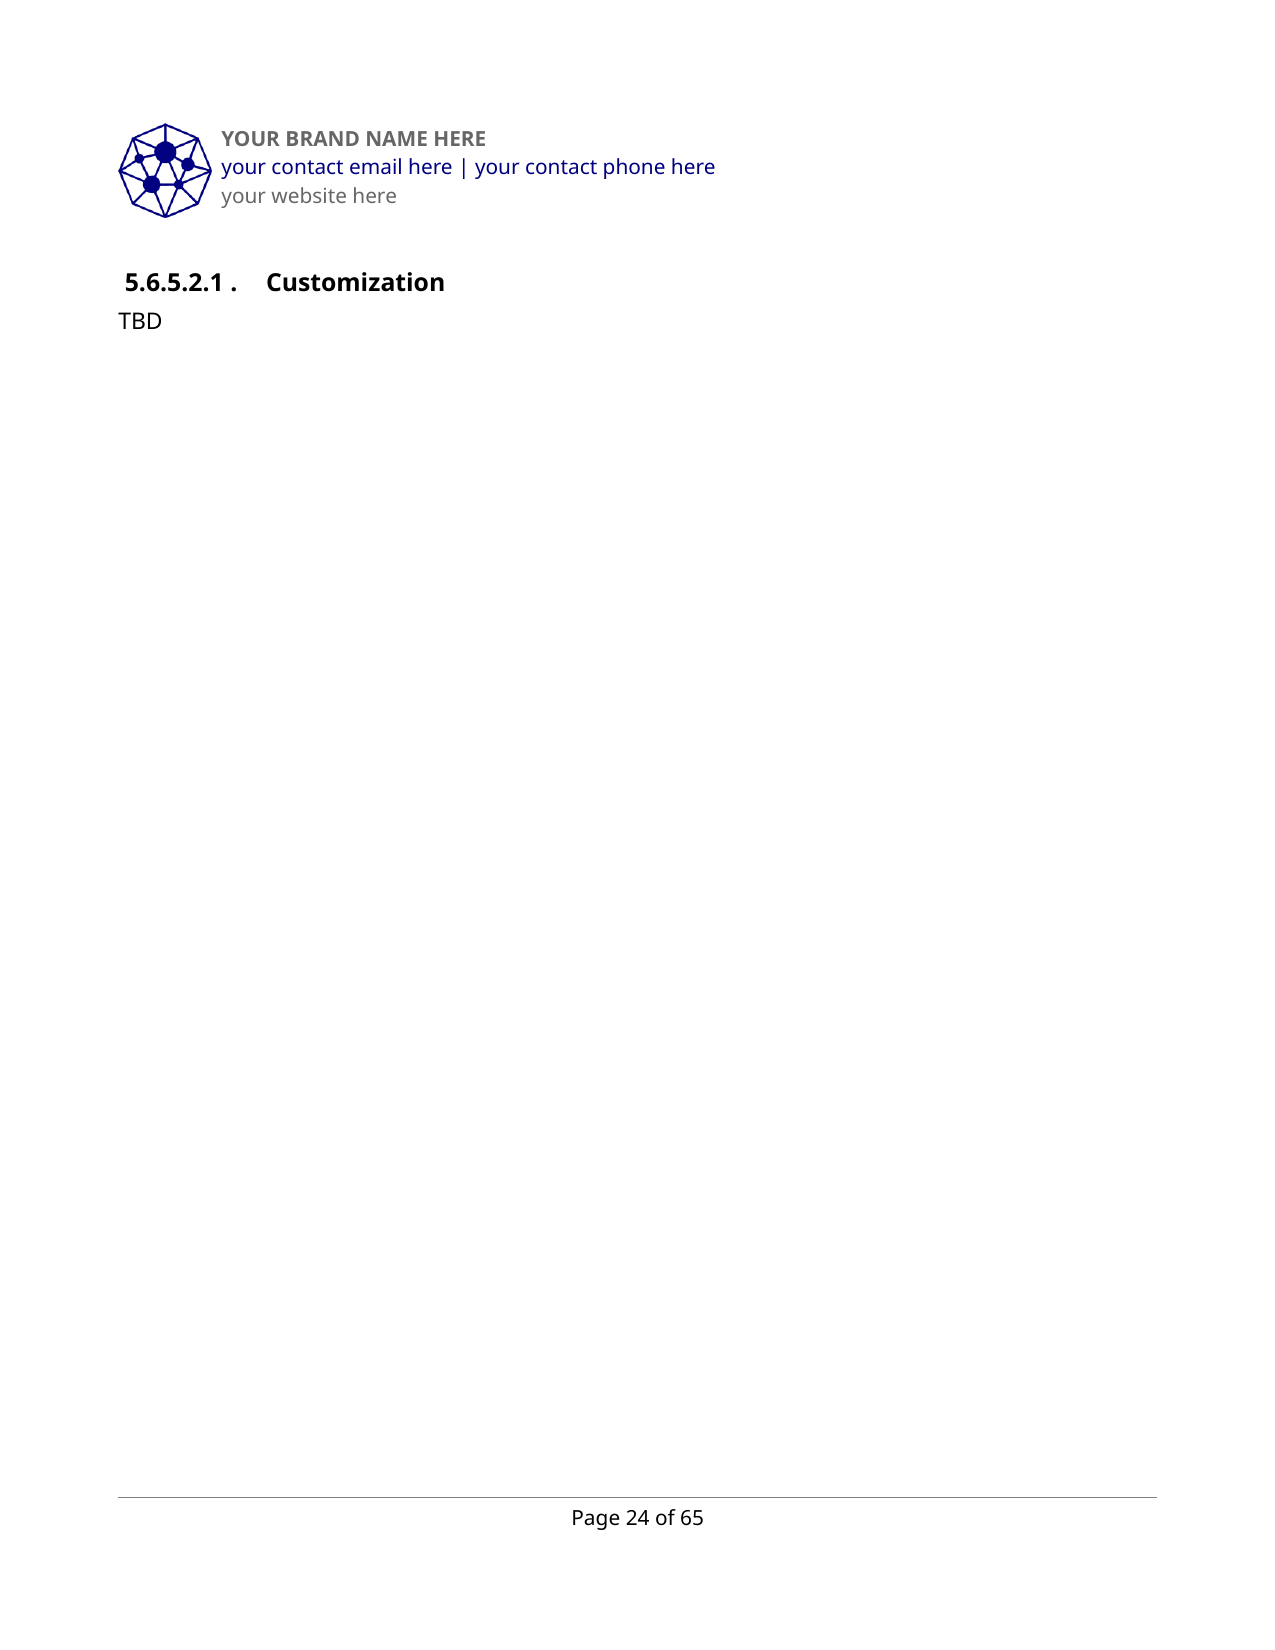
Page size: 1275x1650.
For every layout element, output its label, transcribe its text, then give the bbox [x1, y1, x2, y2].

subtitle Customization [118, 265, 1157, 299]
picture [118, 123, 212, 218]
text TBD [118, 305, 1157, 337]
